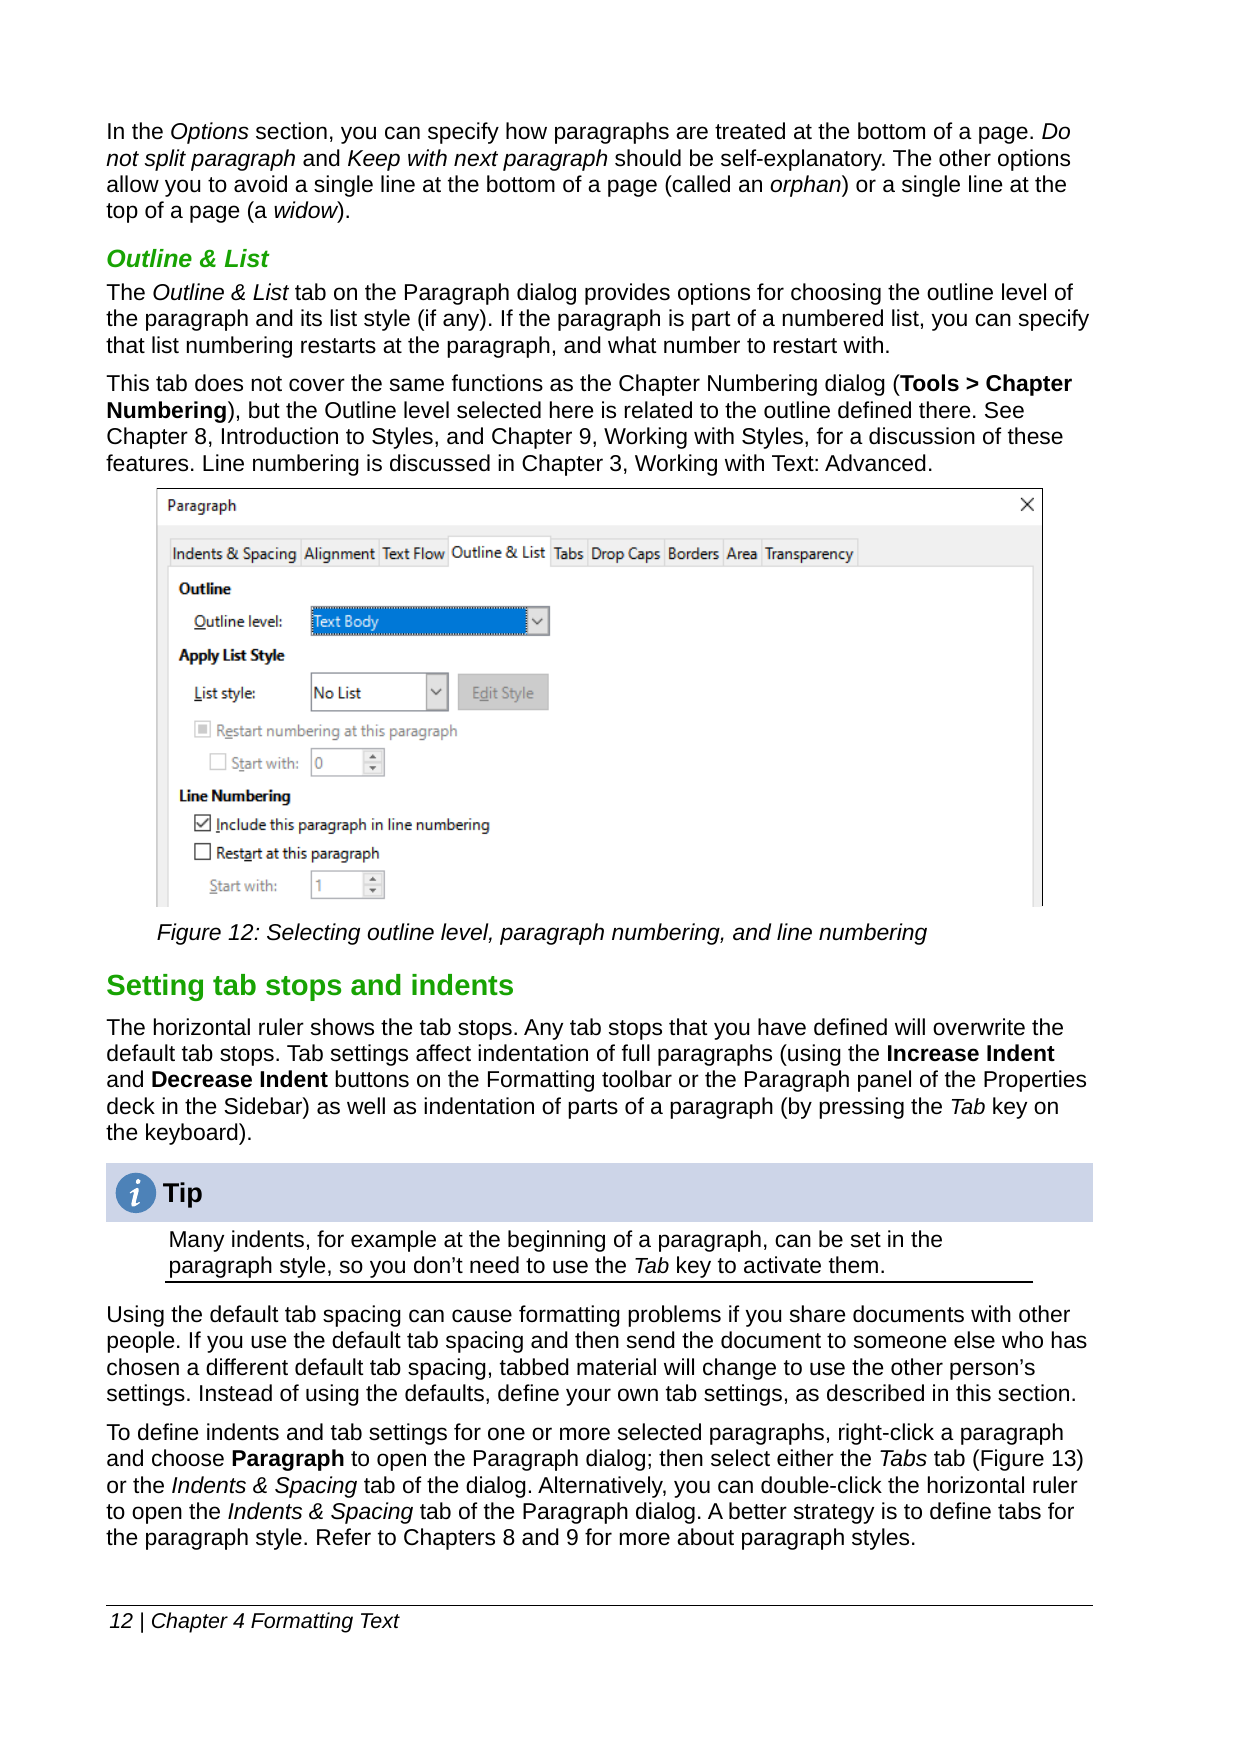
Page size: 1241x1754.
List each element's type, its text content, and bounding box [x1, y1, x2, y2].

text Many indents, for example at the beginning of a paragraph, can be set in the paragraph style, so you don’t need to use the Tab key to activate them. [165, 1222, 1033, 1281]
picture [156, 489, 1043, 907]
text Figure 12: Selecting outline level, paragraph numbering, and line numbering [157, 918, 1042, 945]
text The horizontal ruler shows the tab stops. Any tab stops that you have defined will overwrite the default tab stops. Tab settings affect indentation of full paragraphs (using the Increase Indent and Decrease Indent buttons on the Formatting toolbar or the Paragraph panel of the Properties deck in the Sidebar) as well as indentation of parts of a paragraph (by pressing the Tab key on the keyboard). [106, 1014, 1093, 1146]
subtitle Outline & List [106, 244, 1093, 273]
text The Outline & List tab on the Paragraph dialog provides options for choosing the outline level of the paragraph and its list style (if any). If the paragraph is part of a numbered list, you can specify that list numbering restarts at the paragraph, and what number to restart with. [106, 279, 1093, 358]
subtitle Tip [106, 1163, 1093, 1222]
text In the Options section, you can specify how paragraphs are treated at the bottom of a page. Do not split paragraph and Keep with next paragraph should be self-explanatory. The other options allow you to avoid a single line at the bottom of a page (called an orphan) or a single line at the top of a page (a widow). [106, 118, 1093, 223]
text To define indents and tab settings for one or more selected paragraphs, right-click a paragraph and choose Paragraph to open the Paragraph dialog; then select either the Tabs tab (Figure 13) or the Indents & Spacing tab of the dialog. Alternatively, you can double-click the horizontal ruler to open the Indents & Spacing tab of the Paragraph dialog. A better strategy is to define tabs for the paragraph style. Refer to Chapters 8 and 9 for more about paragraph styles. [106, 1419, 1093, 1551]
text Using the default tab spacing can cause formatting problems if you share documents with other people. If you use the default tab spacing and then send the document to someone else who has chosen a different default tab spacing, tabbed material will change to use the other person’s settings. Instead of using the defaults, define your own tab settings, as described in this section. [106, 1301, 1093, 1406]
text This tab does not cover the same functions as the Chapter Numbering dialog (Tools > Chapter Numbering), but the Outline level selected here is related to the outline defined there. See Chapter 8, Introduction to Styles, and Chapter 9, Working with Styles, for a discussion of these features. Line numbering is discussed in Chapter 3, Working with Text: Advanced. [106, 370, 1093, 476]
subtitle Setting tab stops and indents [106, 968, 1093, 1002]
